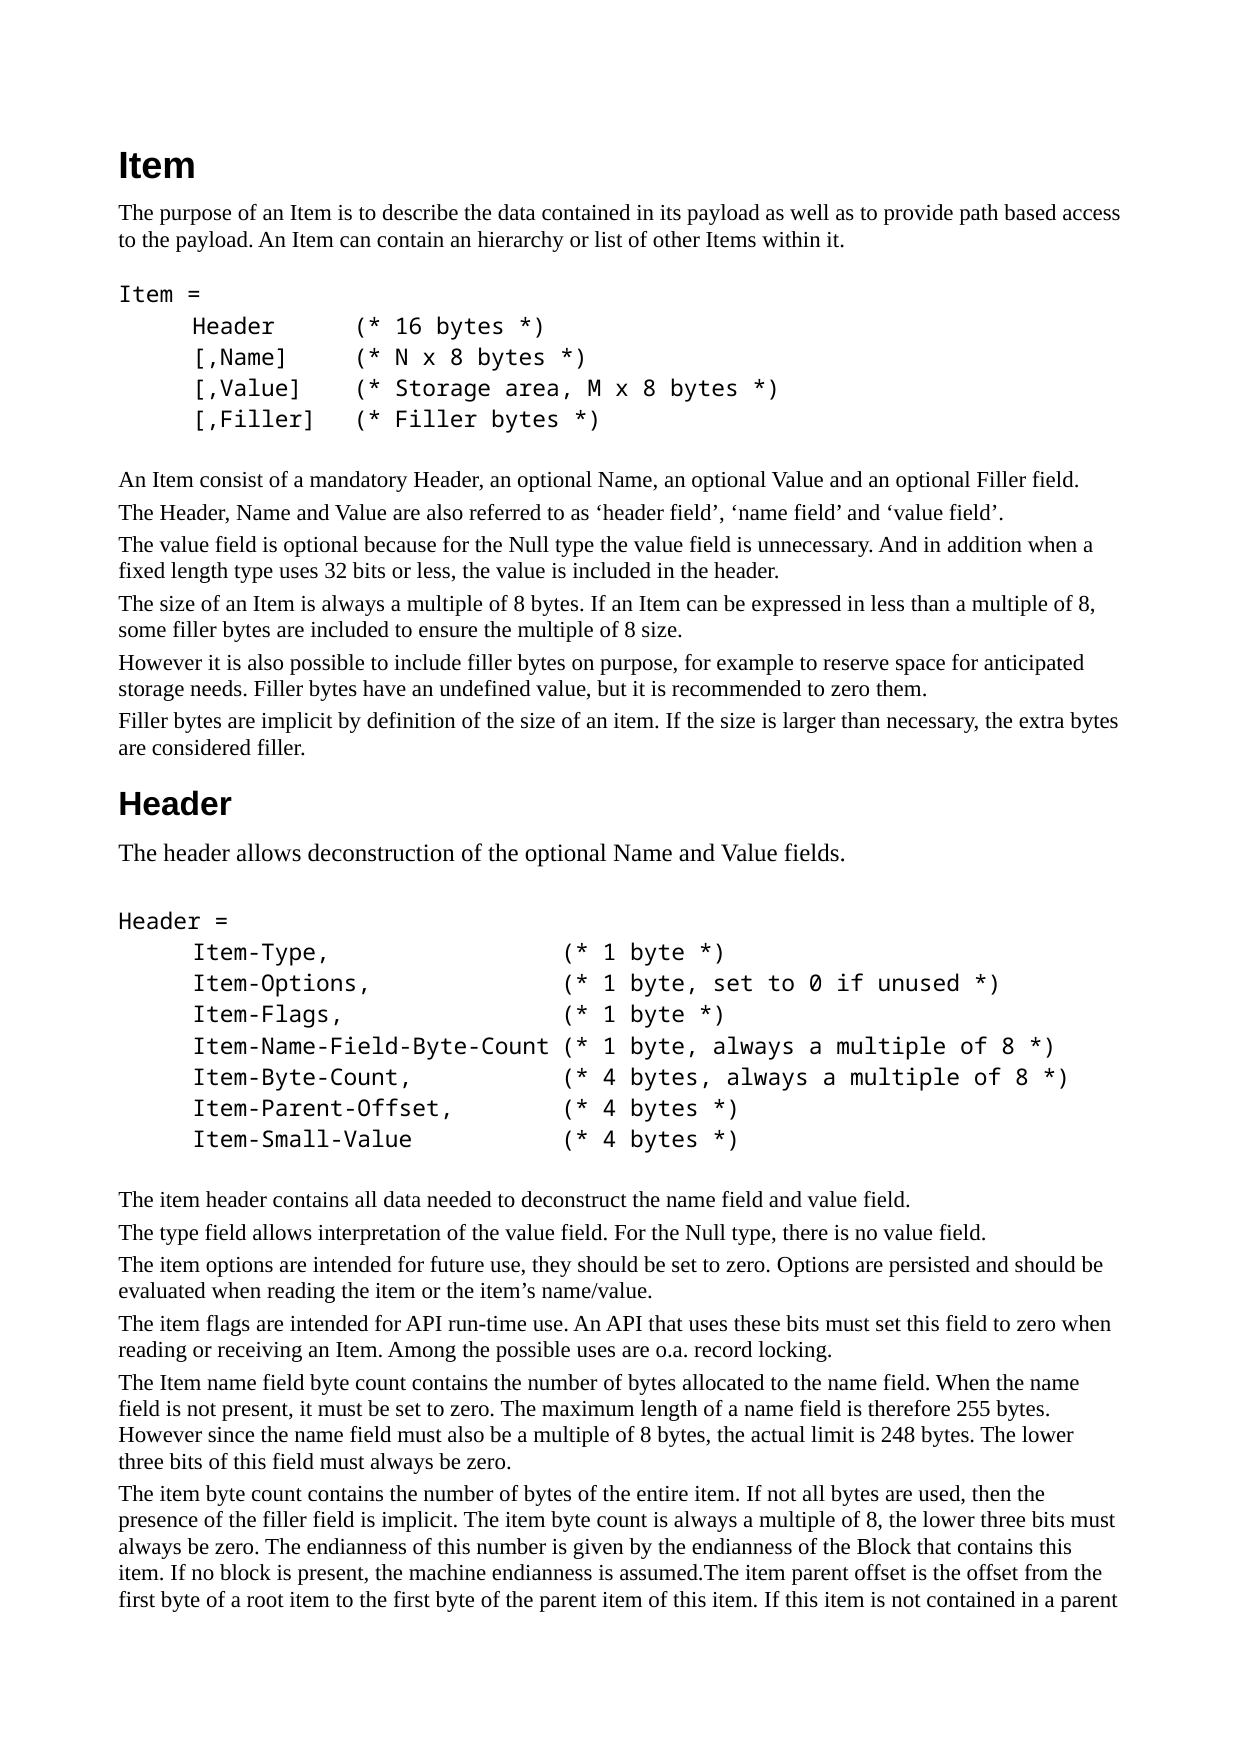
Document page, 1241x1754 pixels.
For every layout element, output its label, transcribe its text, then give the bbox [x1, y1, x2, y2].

text Item-Type, (* 1 byte *) [118, 936, 1122, 967]
text Item-Flags, (* 1 byte *) [118, 998, 1122, 1030]
subtitle Item [118, 143, 1122, 187]
text However it is also possible to include filler bytes on purpose, for example to reserve space for anticipated storage needs. Filler bytes have an undefined value, but it is recommended to zero them. [118, 649, 1122, 701]
text Item-Byte-Count, (* 4 bytes, always a multiple of 8 *) [118, 1061, 1122, 1092]
text An Item consist of a mandatory Header, an optional Name, an optional Value and an optional Filler field. [118, 466, 1122, 493]
text The Header, Name and Value are also referred to as ‘header field’, ‘name field’ and ‘value field’. [118, 499, 1122, 525]
text The type field allows interpretation of the value field. For the Null type, there is no value field. [118, 1219, 1122, 1245]
text [,Filler] (* Filler bytes *) [118, 403, 1122, 434]
text Filler bytes are implicit by definition of the size of an item. If the size is larger than necessary, the extra bytes are considered filler. [118, 707, 1122, 760]
text Item-Name-Field-Byte-Count (* 1 byte, always a multiple of 8 *) [118, 1030, 1122, 1061]
text [,Name] (* N x 8 bytes *) [118, 341, 1122, 372]
text Header = [118, 905, 1122, 936]
text The purpose of an Item is to describe the data contained in its payload as well as to provide path based access to the payload. An Item can contain an hierarchy or list of other Items within it. [118, 199, 1122, 252]
text The item byte count contains the number of bytes of the entire item. If not all bytes are used, then the presence of the filler field is implicit. The item byte count is always a multiple of 8, the lower three bits must always be zero. The endianness of this number is given by the endianness of the Block that contains this item. If no block is present, the machine endianness is assumed.The item parent offset is the offset from the first byte of a root item to the first byte of the parent item of this item. If this item is not contained in a parent [118, 1480, 1122, 1612]
text The size of an Item is always a multiple of 8 bytes. If an Item can be expressed in less than a multiple of 8, some filler bytes are included to ensure the multiple of 8 size. [118, 590, 1122, 643]
text The value field is optional because for the Null type the value field is unnecessary. And in addition when a fixed length type uses 32 bits or less, the value is included in the header. [118, 531, 1122, 584]
text Item-Parent-Offset, (* 4 bytes *) [118, 1092, 1122, 1123]
text The item flags are intended for API run-time use. An API that uses these bits must set this field to zero when reading or receiving an Item. Among the possible uses are o.a. record locking. [118, 1310, 1122, 1363]
text [,Value] (* Storage area, M x 8 bytes *) [118, 372, 1122, 403]
text Item-Small-Value (* 4 bytes *) [118, 1123, 1122, 1155]
text The Item name field byte count contains the number of bytes allocated to the name field. When the name field is not present, it must be set to zero. The maximum length of a name field is therefore 255 bytes. However since the name field must also be a multiple of 8 bytes, the actual limit is 248 bytes. The lower three bits of this field must always be zero. [118, 1369, 1122, 1474]
subtitle Header [118, 784, 1122, 823]
text Item-Options, (* 1 byte, set to 0 if unused *) [118, 967, 1122, 998]
text Item = [118, 278, 1122, 309]
text The header allows deconstruction of the optional Name and Value fields. [118, 838, 1122, 867]
text Header (* 16 bytes *) [118, 309, 1122, 341]
text The item header contains all data needed to deconstruct the name field and value field. [118, 1186, 1122, 1213]
text The item options are intended for future use, they should be set to zero. Options are persisted and should be evaluated when reading the item or the item’s name/value. [118, 1251, 1122, 1304]
